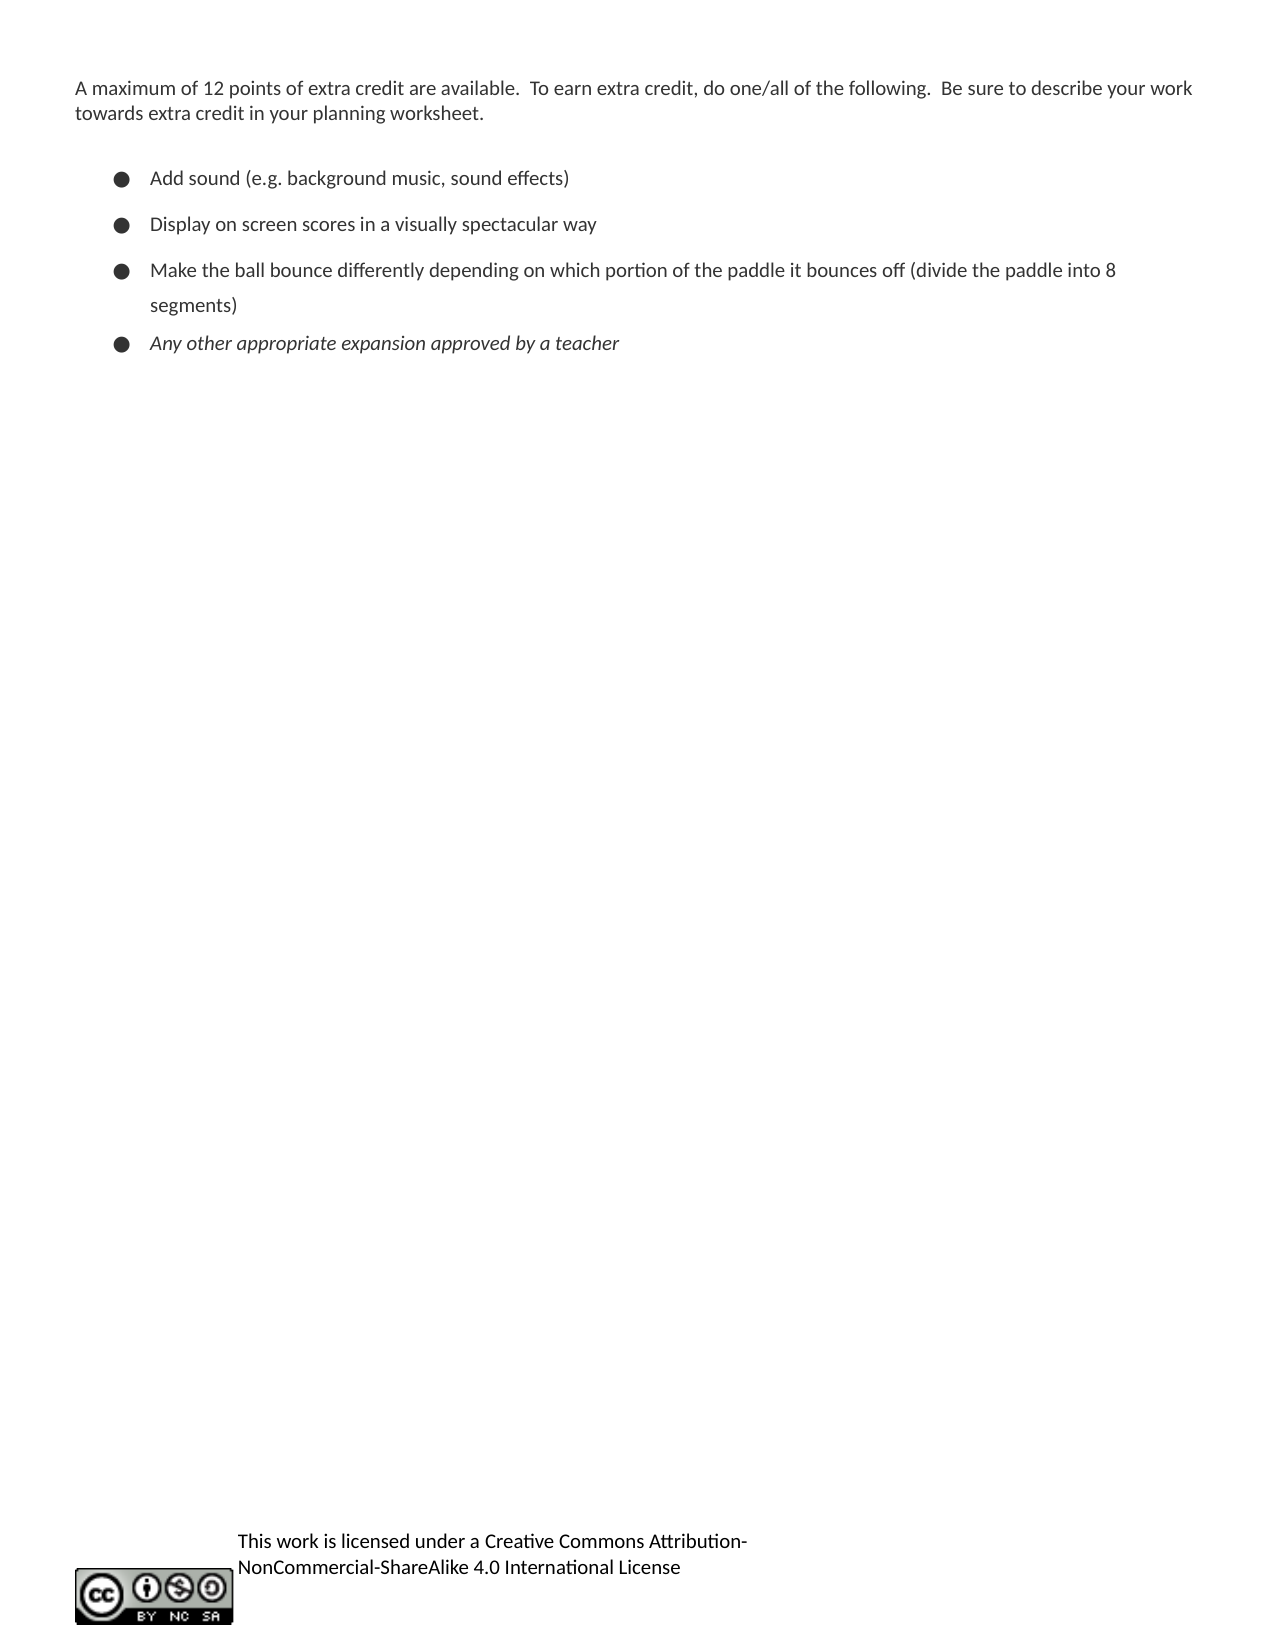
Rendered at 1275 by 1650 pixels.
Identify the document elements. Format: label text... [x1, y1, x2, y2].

list Add sound (e.g. background music, sound effects) [112, 155, 1200, 198]
text A maximum of 12 points of extra credit are available. To earn extra credit, do one/all of the following. Be sure to describe your work towards extra credit in your planning worksheet. [75, 75, 1200, 126]
list Display on screen scores in a visually spectacular way [112, 201, 1200, 244]
list Any other appropriate expansion approved by a teacher [112, 319, 1200, 362]
picture [75, 1568, 234, 1625]
list Make the ball bounce differently depending on which portion of the paddle it bounces off (divide the paddle into 8 segments) [112, 247, 1200, 317]
